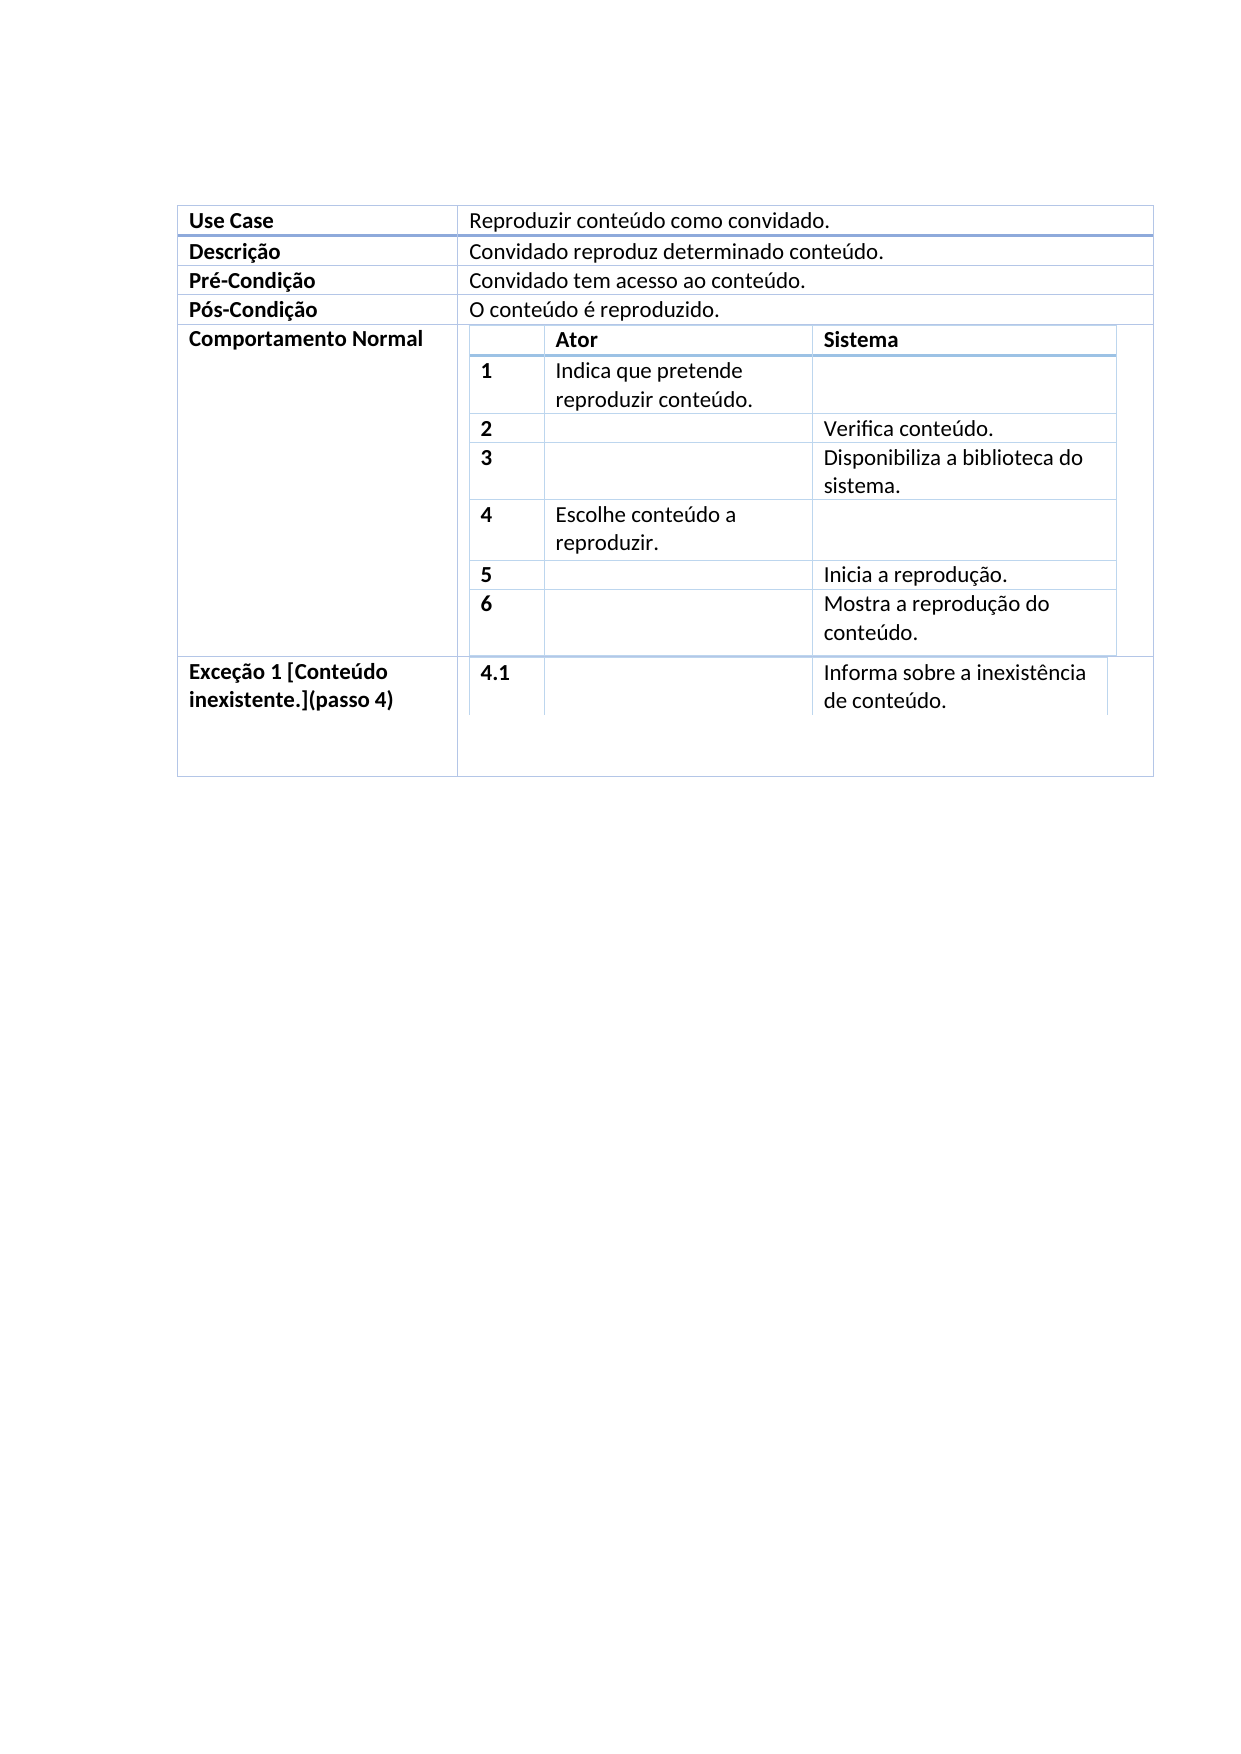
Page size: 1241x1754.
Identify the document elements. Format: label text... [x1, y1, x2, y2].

table_cell Verifica conteúdo. [813, 414, 1116, 442]
table_cell Descrição [178, 237, 457, 265]
table_header Informa sobre a inexistência de conteúdo. [813, 658, 1107, 714]
table_cell 6 [470, 590, 544, 654]
table_cell Exceção 1 [Conteúdo inexistente.](passo 4) [178, 657, 457, 776]
table_header Reproduzir conteúdo como convidado. [458, 206, 1153, 234]
table_cell Comportamento Normal [178, 325, 457, 656]
table_cell [545, 561, 812, 588]
table_cell Escolhe conteúdo a reproduzir. [545, 500, 812, 559]
table_cell Convidado reproduz determinado conteúdo. [458, 237, 1153, 265]
table_cell 5 [470, 561, 544, 588]
table_header [545, 658, 812, 714]
table_cell 1 [470, 357, 544, 413]
table_cell Inicia a reprodução. [813, 561, 1116, 588]
table_cell Pós-Condição [178, 295, 457, 323]
table_cell [458, 325, 469, 656]
table_cell O conteúdo é reproduzido. [458, 295, 1153, 323]
table_cell Convidado tem acesso ao conteúdo. [458, 266, 1153, 294]
table_header Ator [545, 326, 812, 353]
table_header Use Case [178, 206, 457, 234]
table_cell 2 [470, 414, 544, 442]
table_cell [545, 590, 812, 654]
table_cell Mostra a reprodução do conteúdo. [813, 590, 1116, 654]
table_cell [813, 500, 1116, 559]
table_cell [1117, 325, 1153, 656]
table_cell Pré-Condição [178, 266, 457, 294]
table_cell [545, 414, 812, 442]
table_header Sistema [813, 326, 1116, 353]
table_cell [813, 357, 1116, 413]
table_cell 4 [470, 500, 544, 559]
table_header 4.1 [470, 658, 544, 714]
table_cell 3 [470, 443, 544, 499]
table_cell Indica que pretende reproduzir conteúdo. [545, 357, 812, 413]
table_header [470, 326, 544, 353]
table_cell [545, 443, 812, 499]
table_cell Disponibiliza a biblioteca do sistema. [813, 443, 1116, 499]
table_cell [458, 657, 1153, 776]
